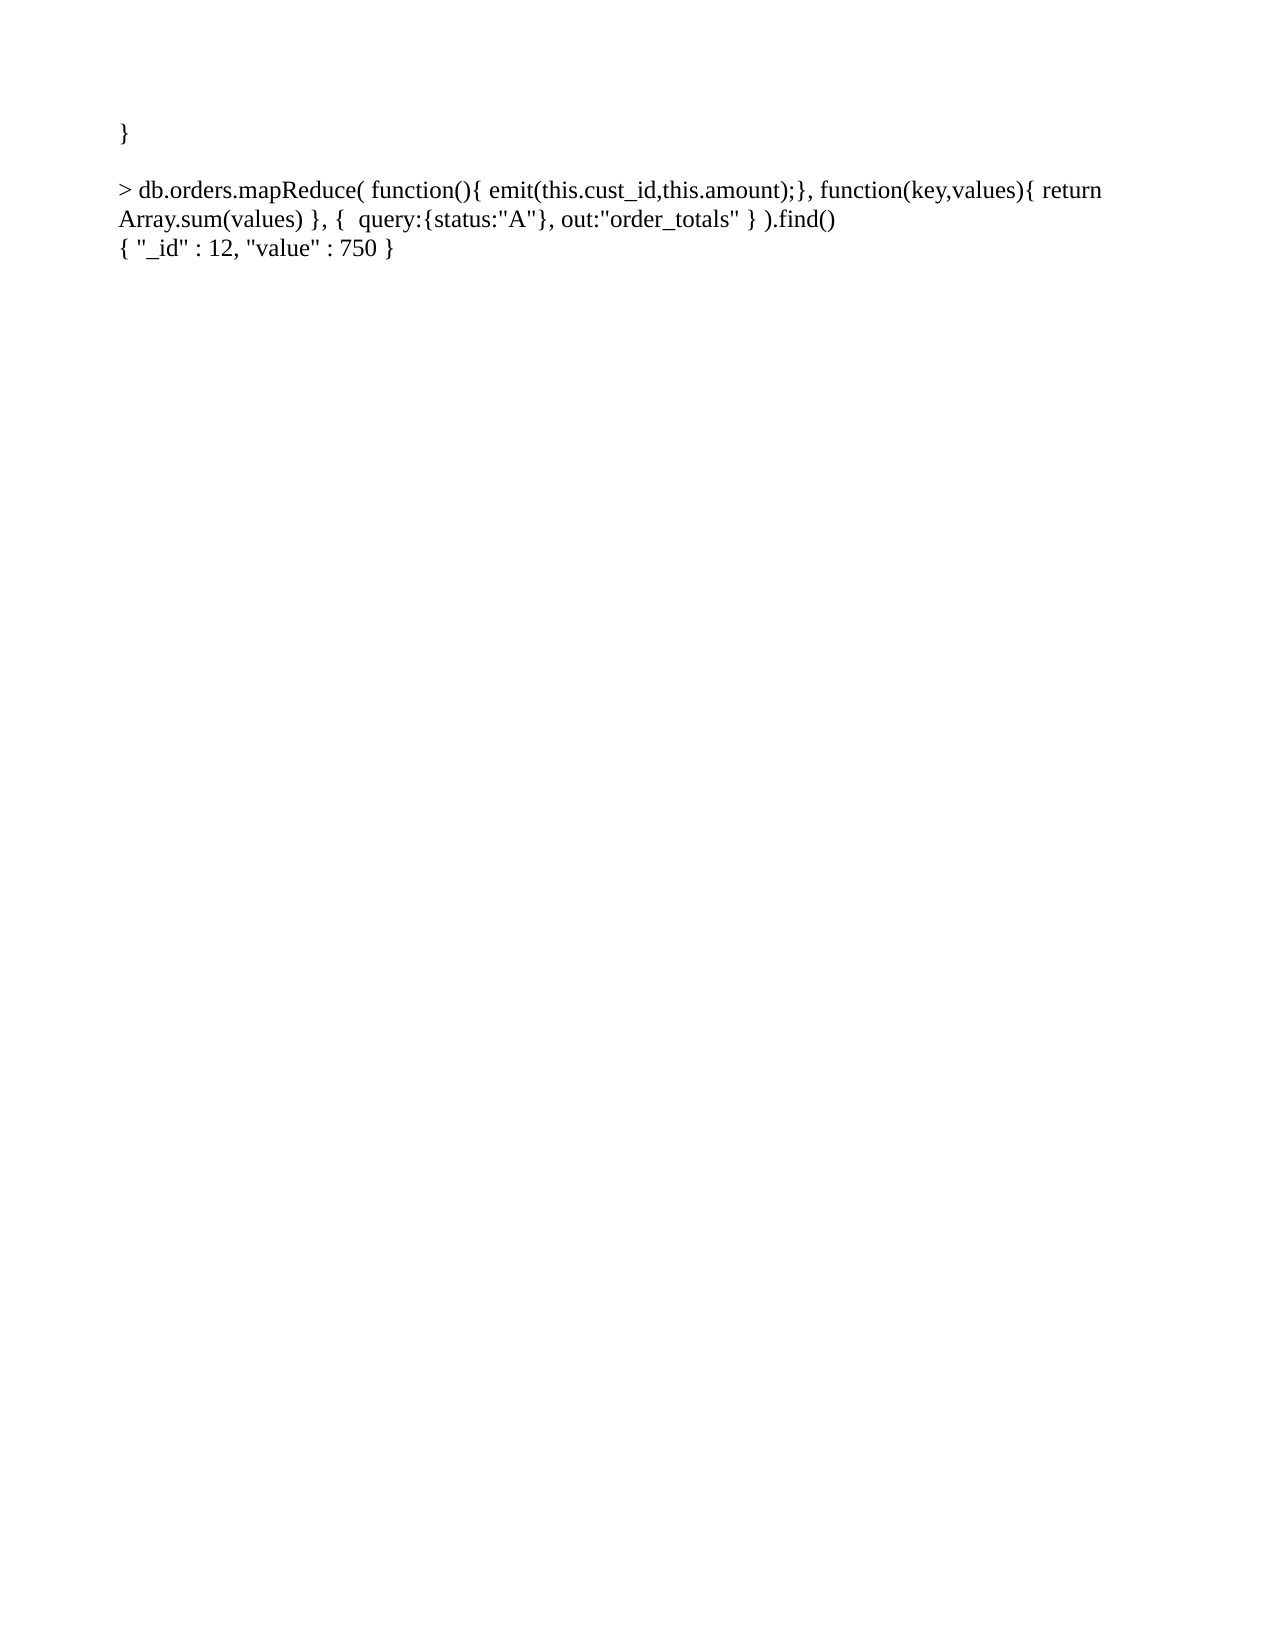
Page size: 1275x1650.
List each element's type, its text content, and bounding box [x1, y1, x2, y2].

text { "_id" : 12, "value" : 750 } [118, 233, 1157, 262]
text } [118, 118, 1157, 147]
text > db.orders.mapReduce( function(){ emit(this.cust_id,this.amount);}, function(key,values){ return Array.sum(values) }, { query:{status:"A"}, out:"order_totals" } ).find() [118, 176, 1157, 233]
